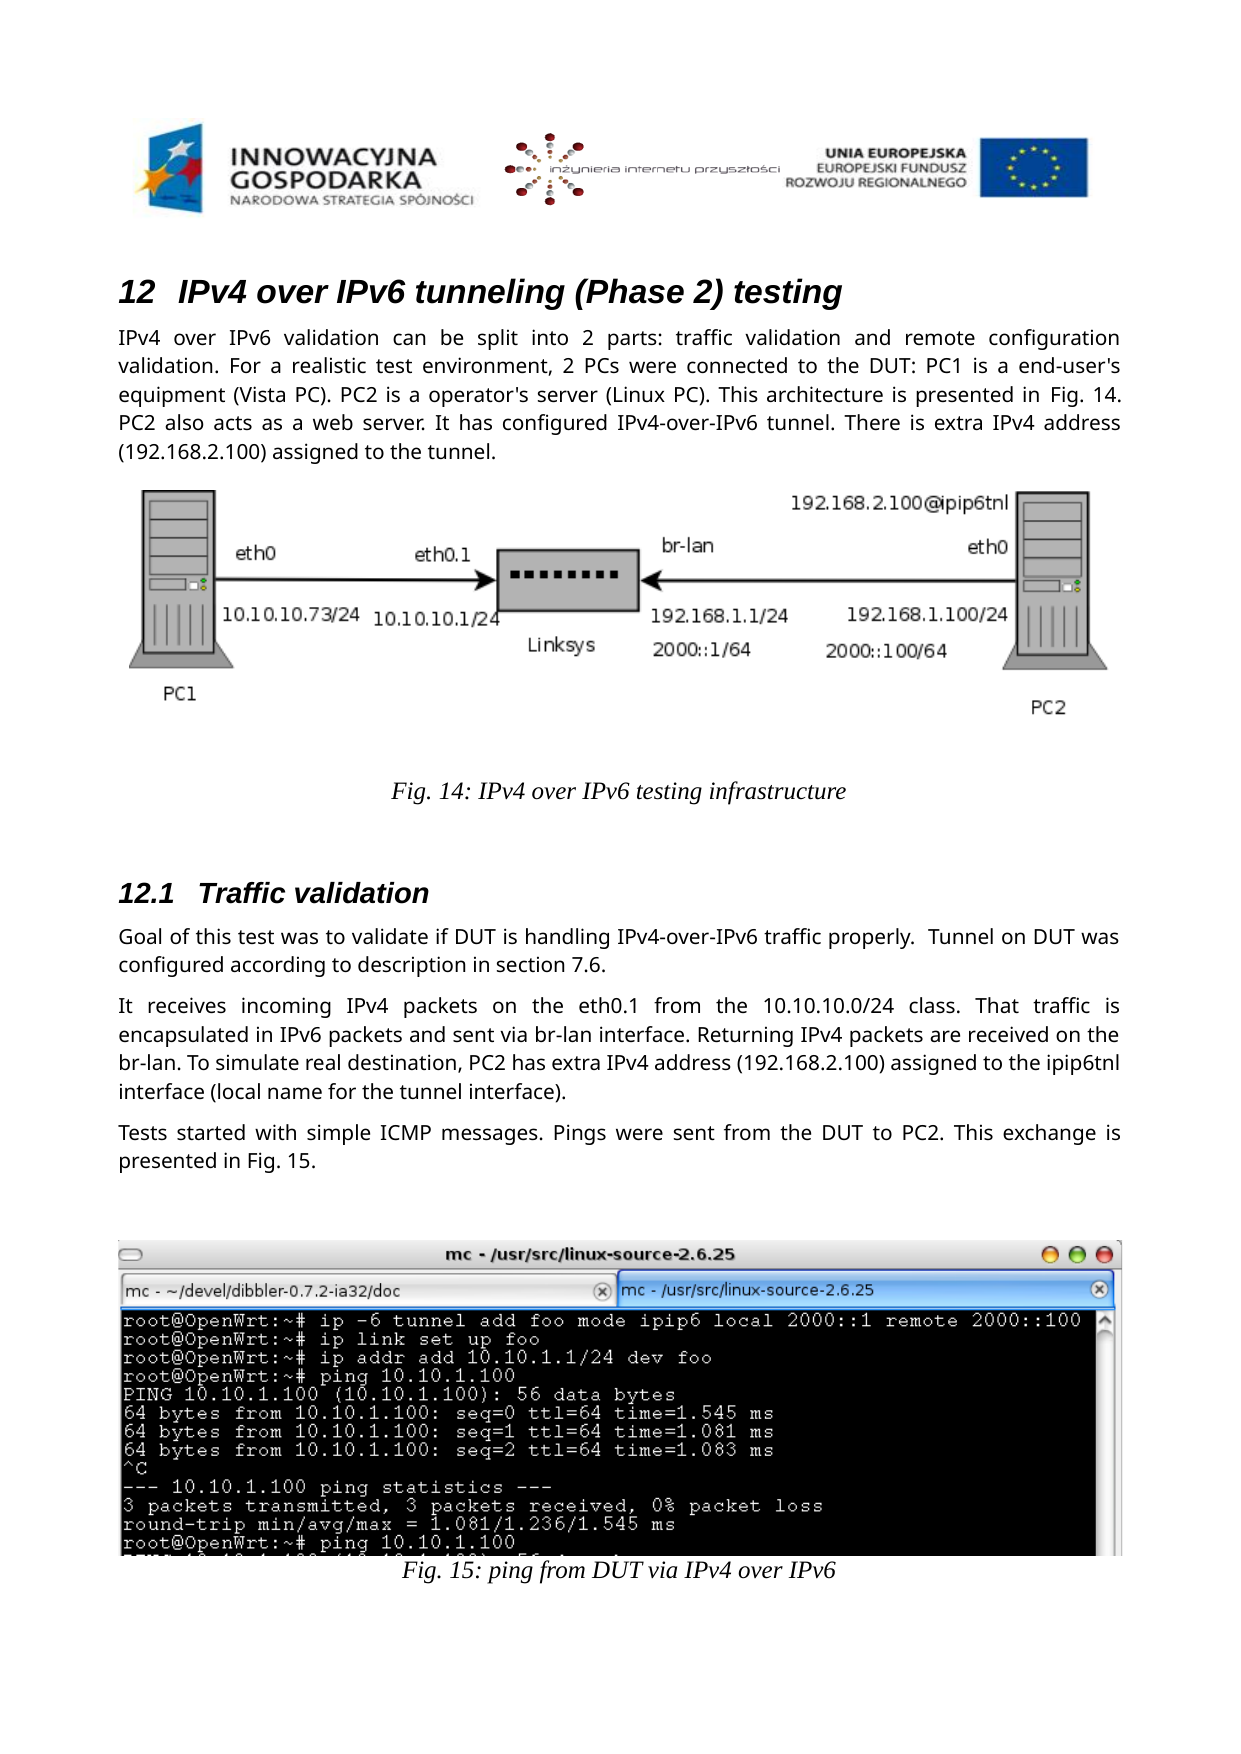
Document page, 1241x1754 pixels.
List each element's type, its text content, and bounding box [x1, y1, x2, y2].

picture [129, 490, 1112, 777]
text Fig. 15: ping from DUT via IPv4 over IPv6 [118, 1556, 1122, 1584]
text IPv4 over IPv6 validation can be split into 2 parts: traffic validation and remote configuration validation. For a realistic test environment, 2 PCs were connected to the DUT: PC1 is a end-user's equipment (Vista PC). PC2 is a operator's server (Linux PC). This architecture is presented in Fig. 14. PC2 also acts as a web server. It has configured IPv4-over-IPv6 tunnel. There is extra IPv4 address (192.168.2.100) assigned to the tunnel. [118, 323, 1122, 465]
text Fig. 14: IPv4 over IPv6 testing infrastructure [129, 777, 1111, 805]
text Goal of this test was to validate if DUT is handling IPv4-over-IPv6 traffic properly. Tunnel on DUT was configured according to description in section 7.6. [118, 922, 1122, 979]
text It receives incoming IPv4 packets on the eth0.1 from the 10.10.10.0/24 class. That traffic is encapsulated in IPv6 packets and sent via br-lan interface. Returning IPv4 packets are received on the br-lan. To simulate real destination, PC2 has extra IPv4 address (192.168.2.100) assigned to the ipip6tnl interface (local name for the tunnel interface). [118, 991, 1122, 1105]
picture [118, 1240, 1123, 1556]
subtitle Traffic validation [118, 876, 1122, 909]
text Tests started with simple ICMP messages. Pings were sent from the DUT to PC2. This exchange is presented in Fig. 15. [118, 1118, 1122, 1174]
picture [132, 118, 1108, 221]
subtitle IPv4 over IPv6 tunneling (Phase 2) testing [118, 272, 1122, 311]
